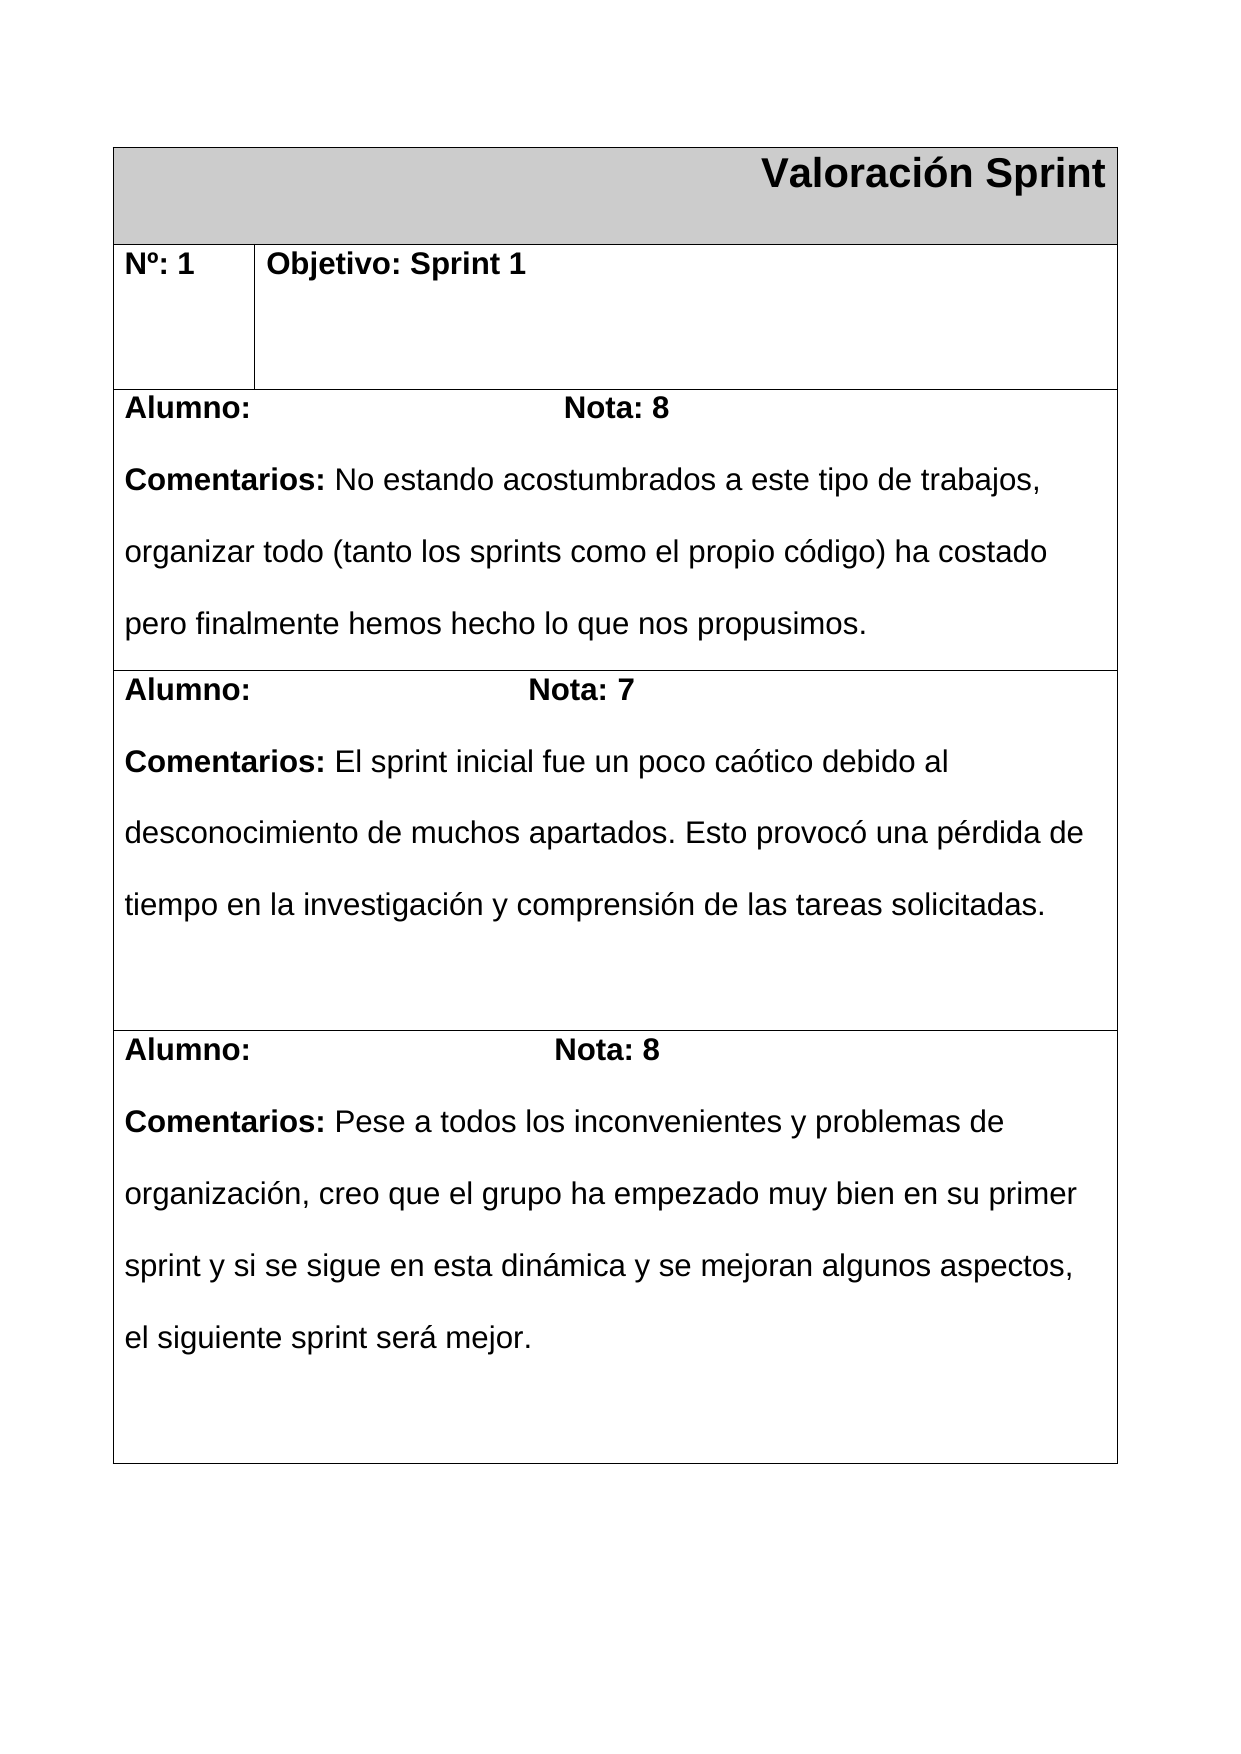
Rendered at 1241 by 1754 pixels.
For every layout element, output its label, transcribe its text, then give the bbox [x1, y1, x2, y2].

table_header Valoración Sprint [114, 148, 1117, 244]
table_cell Alumno: Nota: 8 Comentarios: No estando acostumbrados a este tipo de trabajos, organizar todo (tanto los sprints como el propio código) ha costado pero finalmente hemos hecho lo que nos propusimos. [114, 390, 1117, 670]
table_cell Alumno: Nota: 8 Comentarios: Pese a todos los inconvenientes y problemas de organización, creo que el grupo ha empezado muy bien en su primer sprint y si se sigue en esta dinámica y se mejoran algunos aspectos, el siguiente sprint será mejor. [114, 1031, 1117, 1462]
table_cell Objetivo: Sprint 1 [255, 245, 1117, 388]
table_cell Alumno: Nota: 7 Comentarios: El sprint inicial fue un poco caótico debido al desconocimiento de muchos apartados. Esto provocó una pérdida de tiempo en la investigación y comprensión de las tareas solicitadas. [114, 671, 1117, 1030]
table_cell Nº: 1 [114, 245, 254, 388]
